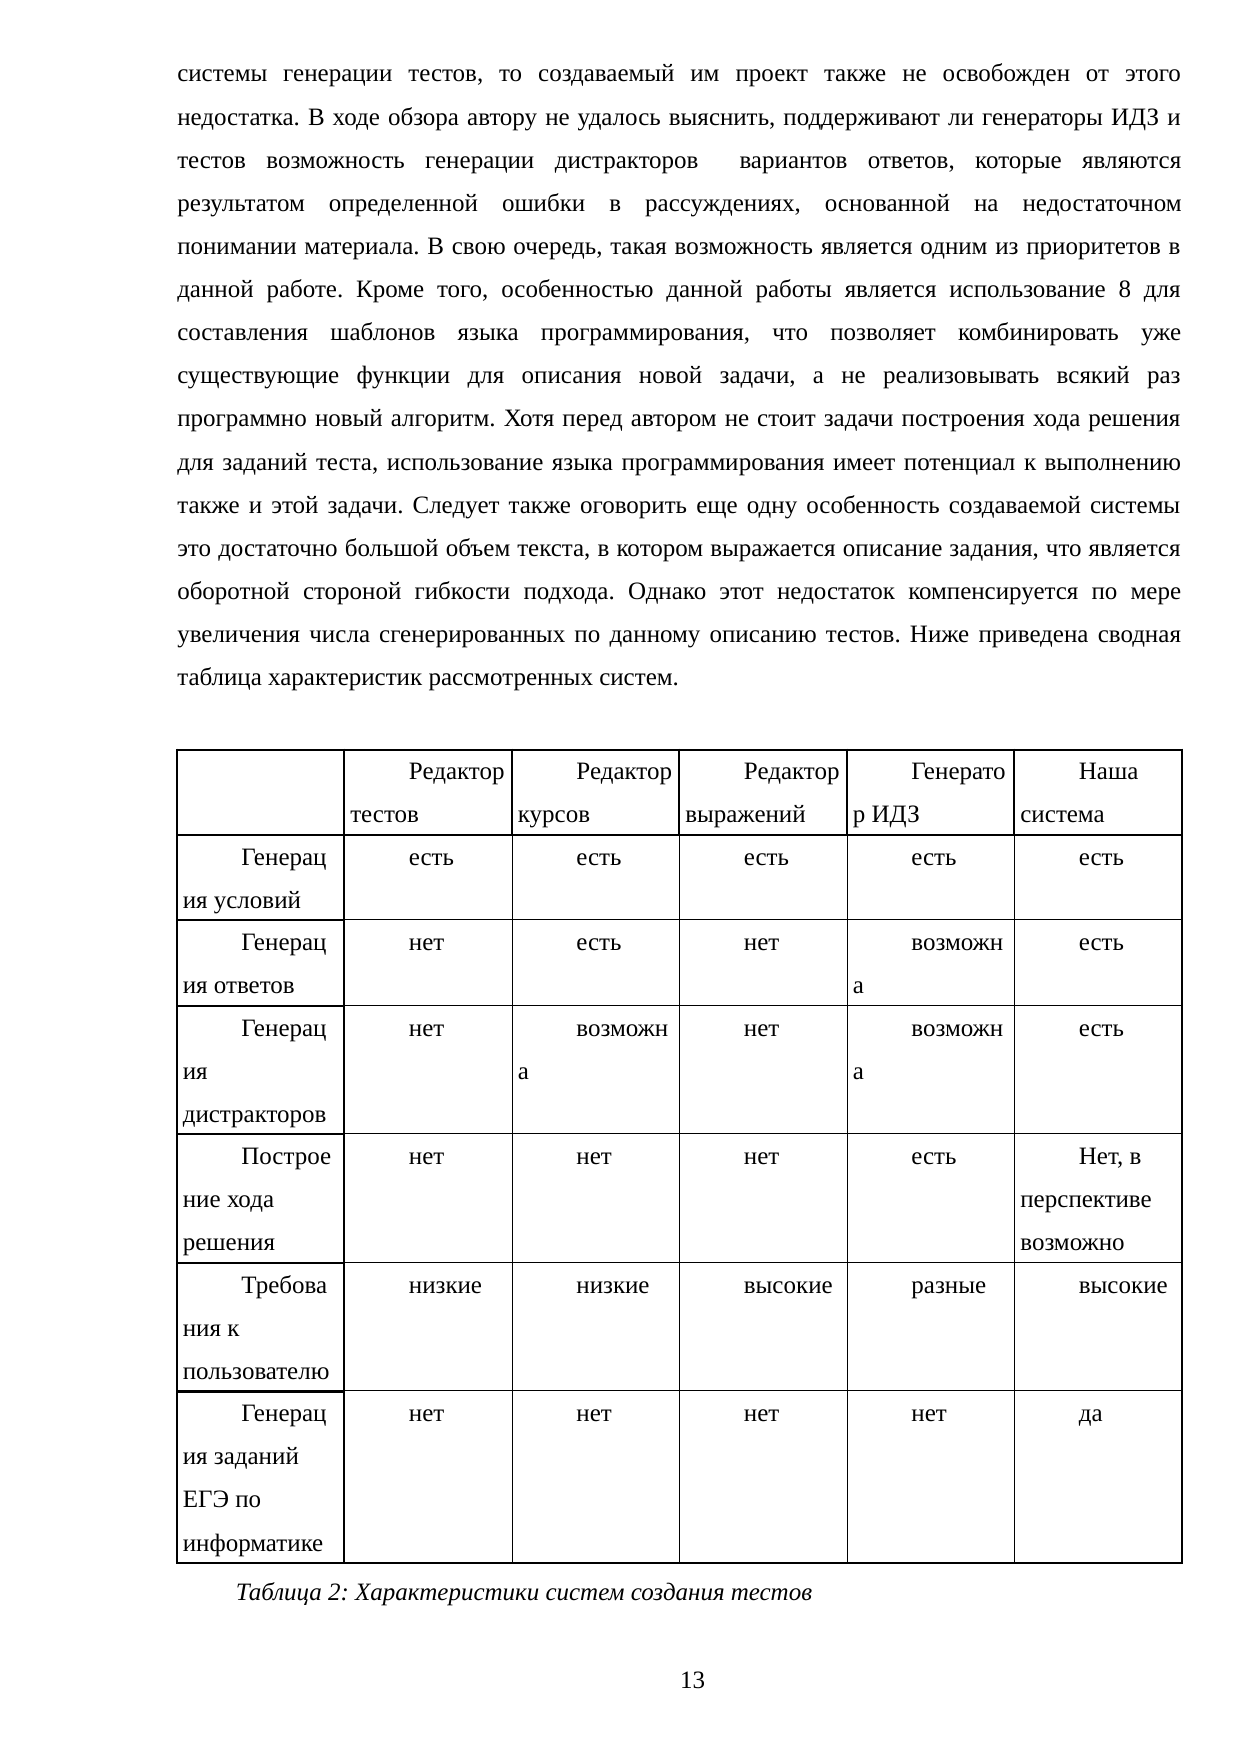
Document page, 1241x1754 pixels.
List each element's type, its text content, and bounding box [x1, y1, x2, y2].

table_cell нет [680, 920, 847, 1005]
table_cell нет [680, 1391, 847, 1562]
table_cell нет [513, 1134, 679, 1262]
table_cell да [1015, 1391, 1181, 1562]
table_cell есть [345, 836, 512, 919]
table_cell нет [345, 1391, 512, 1562]
table_header Наша система [1015, 751, 1181, 834]
table_cell есть [1015, 836, 1181, 919]
table_cell Генерация заданий ЕГЭ по информатике [178, 1393, 343, 1562]
table_cell возможна [513, 1006, 679, 1133]
table_cell нет [345, 1134, 512, 1262]
table_cell возможна [848, 920, 1014, 1005]
table_cell нет [345, 920, 512, 1005]
table_cell есть [1015, 1006, 1181, 1133]
table_cell нет [680, 1134, 847, 1262]
table_header [178, 751, 343, 834]
table_cell Генерация ответов [178, 921, 343, 1005]
table_cell Построение хода решения [178, 1135, 343, 1262]
table_cell возможна [848, 1006, 1014, 1133]
table_cell есть [680, 836, 847, 919]
table_cell нет [345, 1006, 512, 1133]
text системы генерации тестов, то создаваемый им проект также не освобожден от этого недостатка. В ходе обзора автору не удалось выяснить, поддерживают ли генераторы ИДЗ и тестов возможность генерации дистракторов вариантов ответов, которые являются результатом определенной ошибки в рассуждениях, основанной на недостаточном понимании материала. В свою очередь, такая возможность является одним из приоритетов в данной работе. Кроме того, особенностью данной работы является использование 8 для составления шаблонов языка программирования, что позволяет комбинировать уже существующие функции для описания новой задачи, а не реализовывать всякий раз программно новый алгоритм. Хотя перед автором не стоит задачи построения хода решения для заданий теста, использование языка программирования имеет потенциал к выполнению также и этой задачи. Следует также оговорить еще одну особенность создаваемой системы это достаточно большой объем текста, в котором выражается описание задания, что является оборотной стороной гибкости подхода. Однако этот недостаток компенсируется по мере увеличения числа сгенерированных по данному описанию тестов. Ниже приведена сводная таблица характеристик рассмотренных систем. [177, 58, 1182, 691]
table_cell есть [513, 920, 679, 1005]
table_cell есть [513, 836, 679, 919]
table_cell нет [680, 1006, 847, 1133]
table_header Редактор курсов [513, 751, 678, 834]
table_cell низкие [345, 1263, 512, 1390]
table_cell низкие [513, 1263, 679, 1390]
table_cell есть [1015, 920, 1181, 1005]
table_cell есть [848, 836, 1014, 919]
table_header Редактор тестов [345, 751, 511, 834]
table_cell нет [848, 1391, 1014, 1562]
text Таблица 2: Характеристики систем создания тестов [177, 1577, 1182, 1605]
table_cell Генерация дистракторов [178, 1007, 343, 1133]
table_cell есть [848, 1134, 1014, 1262]
table_cell Генерация условий [178, 836, 343, 919]
table_cell Требования к пользователю [178, 1264, 343, 1390]
table_cell Нет, в перспективе возможно [1015, 1134, 1181, 1262]
table_cell разные [848, 1263, 1014, 1390]
table_cell высокие [1015, 1263, 1181, 1390]
table_header Редактор выражений [680, 751, 846, 834]
table_header Генератор ИДЗ [848, 751, 1013, 834]
table_cell нет [513, 1391, 679, 1562]
table_cell высокие [680, 1263, 847, 1390]
